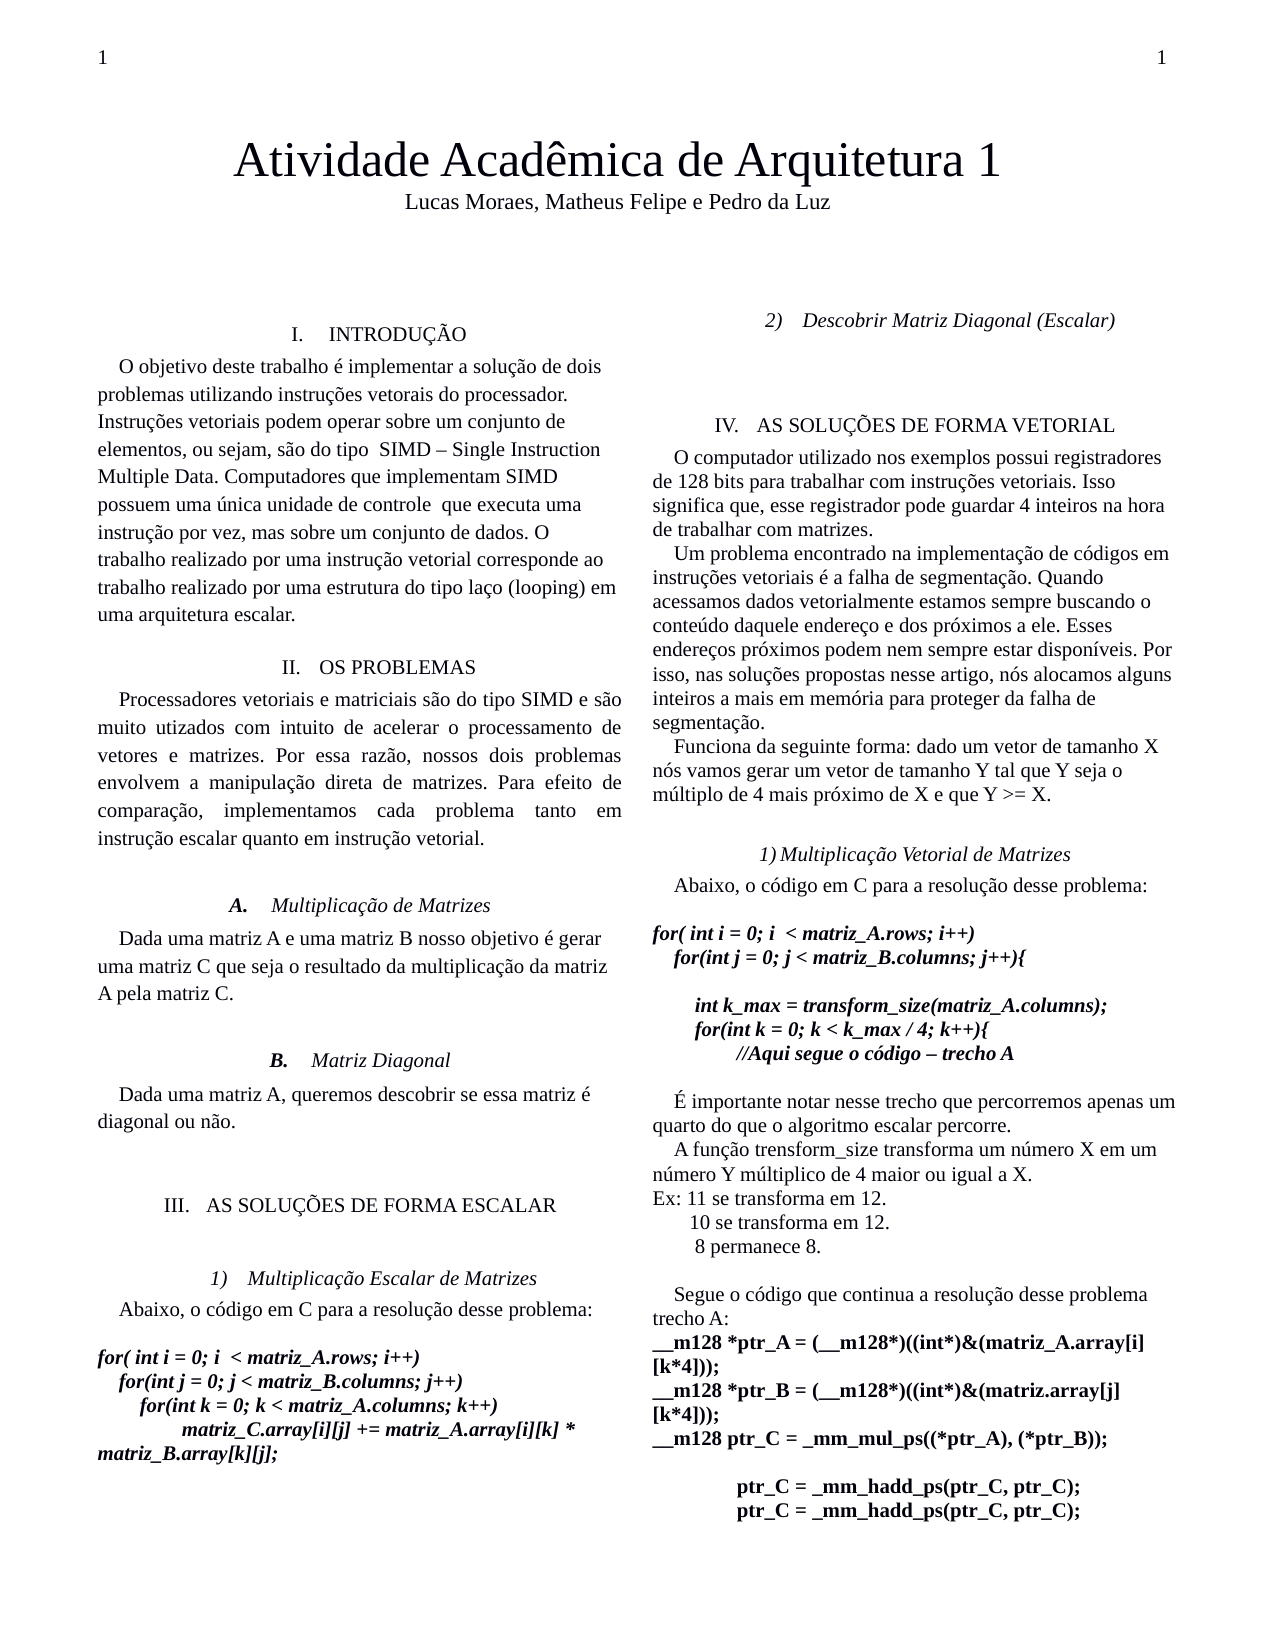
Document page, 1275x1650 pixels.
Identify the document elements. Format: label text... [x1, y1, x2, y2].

text 8 permanece 8. [652, 1234, 1177, 1258]
text Lucas Moraes, Matheus Felipe e Pedro da Luz [97, 188, 1138, 214]
text //Aqui segue o código – trecho A [652, 1041, 1177, 1065]
text Abaixo, o código em C para a resolução desse problema: [652, 873, 1177, 897]
subtitle OS PROBLEMAS [135, 655, 622, 679]
text ptr_C = _mm_hadd_ps(ptr_C, ptr_C); [652, 1498, 1177, 1522]
subtitle Multiplicação de Matrizes [97, 892, 622, 917]
text Processadores vetoriais e matriciais são do tipo SIMD e são muito utizados com intuito de acelerar o processamento de vetores e matrizes. Por essa razão, nossos dois problemas envolvem a manipulação direta de matrizes. Para efeito de comparação, implementamos cada problema tanto em instrução escalar quanto em instrução vetorial. [97, 687, 622, 849]
text Dada uma matriz A, queremos descobrir se essa matriz é diagonal ou não. [97, 1082, 622, 1133]
text for( int i = 0; i < matriz_A.rows; i++) [97, 1345, 622, 1369]
subtitle AS SOLUÇÕES DE FORMA VETORIAL [652, 412, 1177, 437]
text Segue o código que continua a resolução desse problema trecho A: [652, 1282, 1177, 1330]
text O objetivo deste trabalho é implementar a solução de dois problemas utilizando instruções vetorais do processador. Instruções vetoriais podem operar sobre um conjunto de elementos, ou sejam, são do tipo SIMD – Single Instruction Multiple Data. Computadores que implementam SIMD possuem uma única unidade de controle que executa uma instrução por vez, mas sobre um conjunto de dados. O trabalho realizado por uma instrução vetorial corresponde ao trabalho realizado por uma estrutura do tipo laço (looping) em uma arquitetura escalar. [97, 354, 622, 626]
text Ex: 11 se transforma em 12. [652, 1186, 1177, 1209]
text int k_max = transform_size(matriz_A.columns); [652, 993, 1177, 1017]
text Um problema encontrado na implementação de códigos em instruções vetoriais é a falha de segmentação. Quando acessamos dados vetorialmente estamos sempre buscando o conteúdo daquele endereço e dos próximos a ele. Esses endereços próximos podem nem sempre estar disponíveis. Por isso, nas soluções propostas nesse artigo, nós alocamos alguns inteiros a mais em memória para proteger da falha de segmentação. [652, 541, 1177, 734]
subtitle Multiplicação Vetorial de Matrizes [652, 842, 1177, 866]
text Dada uma matriz A e uma matriz B nosso objetivo é gerar uma matriz C que seja o resultado da multiplicação da matriz A pela matriz C. [97, 926, 622, 1005]
subtitle Multiplicação Escalar de Matrizes [210, 1266, 622, 1290]
text matriz_C.array[i][j] += matriz_A.array[i][k] * matriz_B.array[k][j]; [97, 1417, 622, 1465]
text for(int j = 0; j < matriz_B.columns; j++) [97, 1369, 622, 1393]
text for( int i = 0; i < matriz_A.rows; i++) [652, 921, 1177, 945]
subtitle Descobrir Matriz Diagonal (Escalar) [765, 308, 1177, 332]
text __m128 *ptr_A = (__m128*)((int*)&(matriz_A.array[i][k*4])); [652, 1330, 1177, 1378]
text for(int k = 0; k < matriz_A.columns; k++) [97, 1393, 622, 1417]
subtitle AS SOLUÇÕES DE FORMA ESCALAR [97, 1193, 622, 1217]
text ptr_C = _mm_hadd_ps(ptr_C, ptr_C); [652, 1474, 1177, 1498]
text __m128 *ptr_B = (__m128*)((int*)&(matriz.array[j][k*4])); [652, 1378, 1177, 1426]
text __m128 ptr_C = _mm_mul_ps((*ptr_A), (*ptr_B)); [652, 1426, 1177, 1450]
text A função trensform_size transforma um número X em um número Y múltiplico de 4 maior ou igual a X. [652, 1137, 1177, 1186]
text for(int k = 0; k < k_max / 4; k++){ [652, 1017, 1177, 1041]
text É importante notar nesse trecho que percorremos apenas um quarto do que o algoritmo escalar percorre. [652, 1089, 1177, 1137]
text 10 se transforma em 12. [652, 1209, 1177, 1234]
text for(int j = 0; j < matriz_B.columns; j++){ [652, 945, 1177, 969]
text Funciona da seguinte forma: dado um vetor de tamanho X nós vamos gerar um vetor de tamanho Y tal que Y seja o múltiplo de 4 mais próximo de X e que Y >= X. [652, 734, 1177, 806]
subtitle Matriz Diagonal [97, 1048, 622, 1072]
title Atividade Acadêmica de Arquitetura 1 [97, 130, 1138, 188]
text O computador utilizado nos exemplos possui registradores de 128 bits para trabalhar com instruções vetoriais. Isso significa que, esse registrador pode guardar 4 inteiros na hora de trabalhar com matrizes. [652, 445, 1177, 541]
subtitle INTRODUÇÃO [135, 322, 622, 346]
text Abaixo, o código em C para a resolução desse problema: [97, 1297, 622, 1321]
